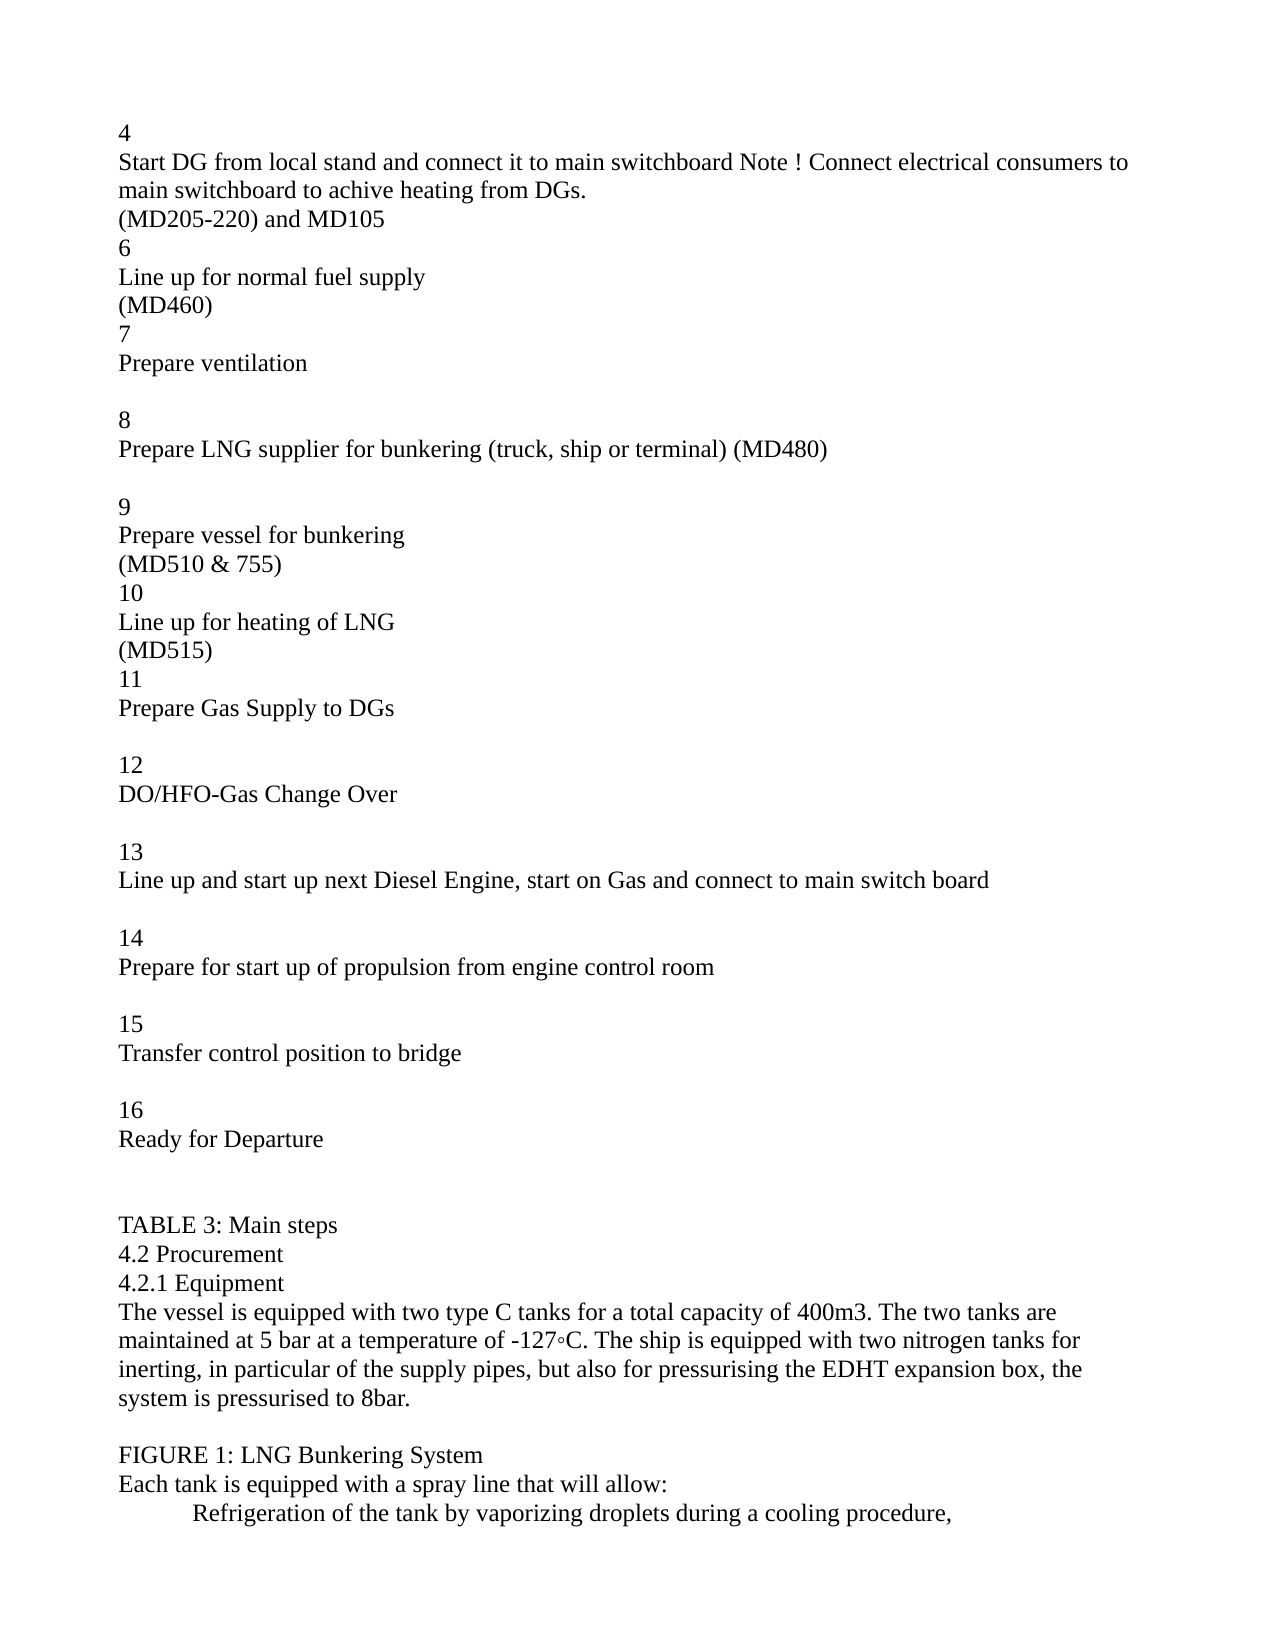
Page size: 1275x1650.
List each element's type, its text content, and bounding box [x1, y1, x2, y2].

text 13 [118, 837, 1157, 866]
text 7 [118, 319, 1157, 348]
text FIGURE 1: LNG Bunkering System [118, 1441, 1157, 1469]
text (MD205-220) and MD105 [118, 204, 1157, 233]
text Ready for Departure [118, 1124, 1157, 1153]
text Each tank is equipped with a spray line that will allow: [118, 1469, 1157, 1498]
text Prepare vessel for bunkering [118, 521, 1157, 549]
text 4.2 Procurement [118, 1239, 1157, 1268]
text 10 [118, 578, 1157, 607]
text The vessel is equipped with two type C tanks for a total capacity of 400m3. The two tanks are maintained at 5 bar at a temperature of -127◦C. The ship is equipped with two nitrogen tanks for inerting, in particular of the supply pipes, but also for pressurising the EDHT expansion box, the system is pressurised to 8bar. [118, 1297, 1157, 1412]
text 16 [118, 1096, 1157, 1124]
text DO/HFO-Gas Change Over [118, 779, 1157, 808]
text TABLE 3: Main steps [118, 1211, 1157, 1239]
text 6 [118, 233, 1157, 262]
text Line up for heating of LNG [118, 607, 1157, 636]
text Prepare LNG supplier for bunkering (truck, ship or terminal) (MD480) [118, 434, 1157, 463]
text 4 [118, 118, 1157, 147]
text Prepare ventilation [118, 348, 1157, 377]
text Prepare for start up of propulsion from engine control room [118, 952, 1157, 981]
text Start DG from local stand and connect it to main switchboard Note ! Connect electrical consumers to main switchboard to achive heating from DGs. [118, 147, 1157, 204]
text (MD515) [118, 636, 1157, 664]
text Prepare Gas Supply to DGs [118, 693, 1157, 722]
text 11 [118, 664, 1157, 693]
text 9 [118, 492, 1157, 521]
text Line up for normal fuel supply [118, 262, 1157, 291]
text 4.2.1 Equipment [118, 1268, 1157, 1297]
text 8 [118, 406, 1157, 434]
text (MD460) [118, 291, 1157, 319]
text 12 [118, 751, 1157, 779]
text Transfer control position to bridge [118, 1038, 1157, 1067]
text ​ Refrigeration of the tank by vaporizing droplets during a cooling procedure, [118, 1498, 1157, 1527]
text Line up and start up next Diesel Engine, start on Gas and connect to main switch board [118, 866, 1157, 894]
text 14 [118, 923, 1157, 952]
text 15 [118, 1009, 1157, 1038]
text (MD510 & 755) [118, 549, 1157, 578]
